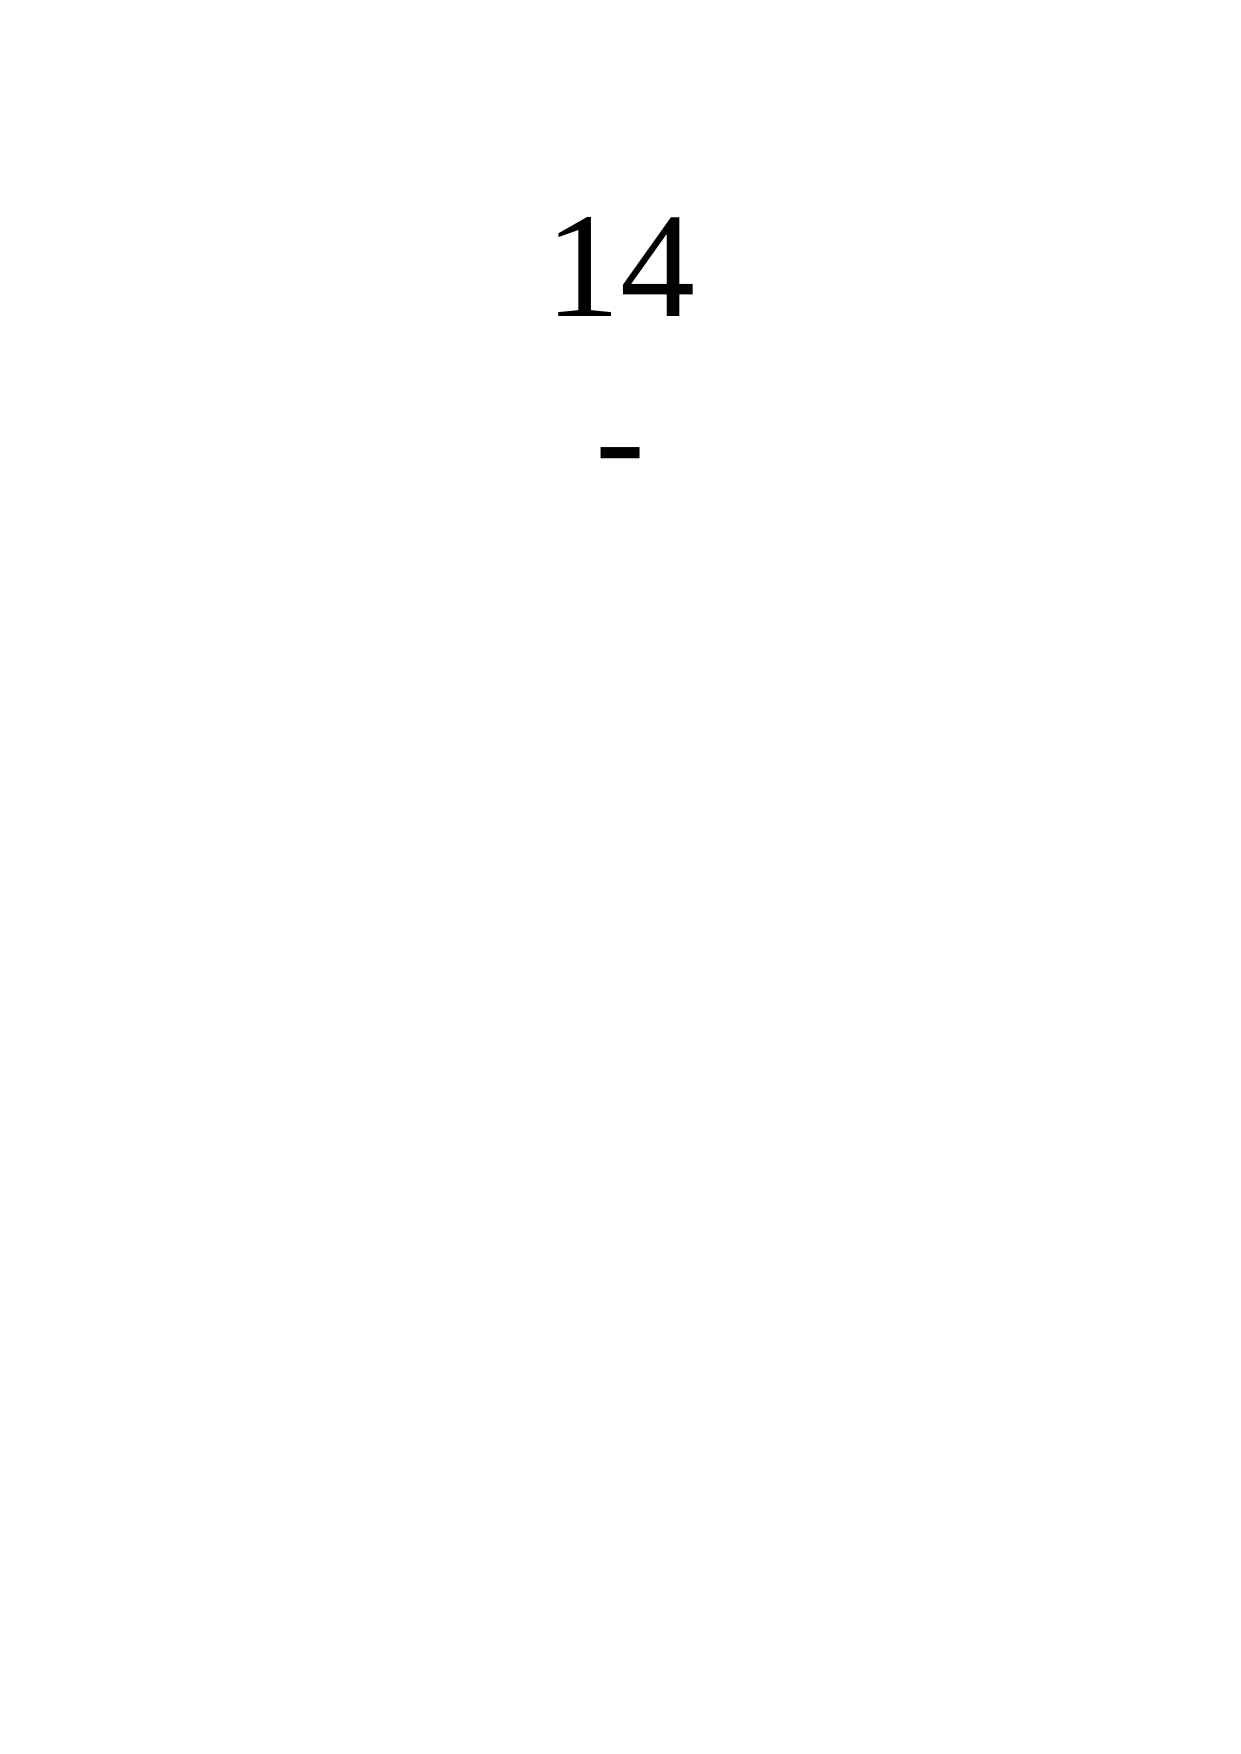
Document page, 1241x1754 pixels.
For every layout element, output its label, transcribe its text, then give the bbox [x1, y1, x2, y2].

text - [118, 349, 1122, 521]
text 14 [118, 176, 1122, 349]
